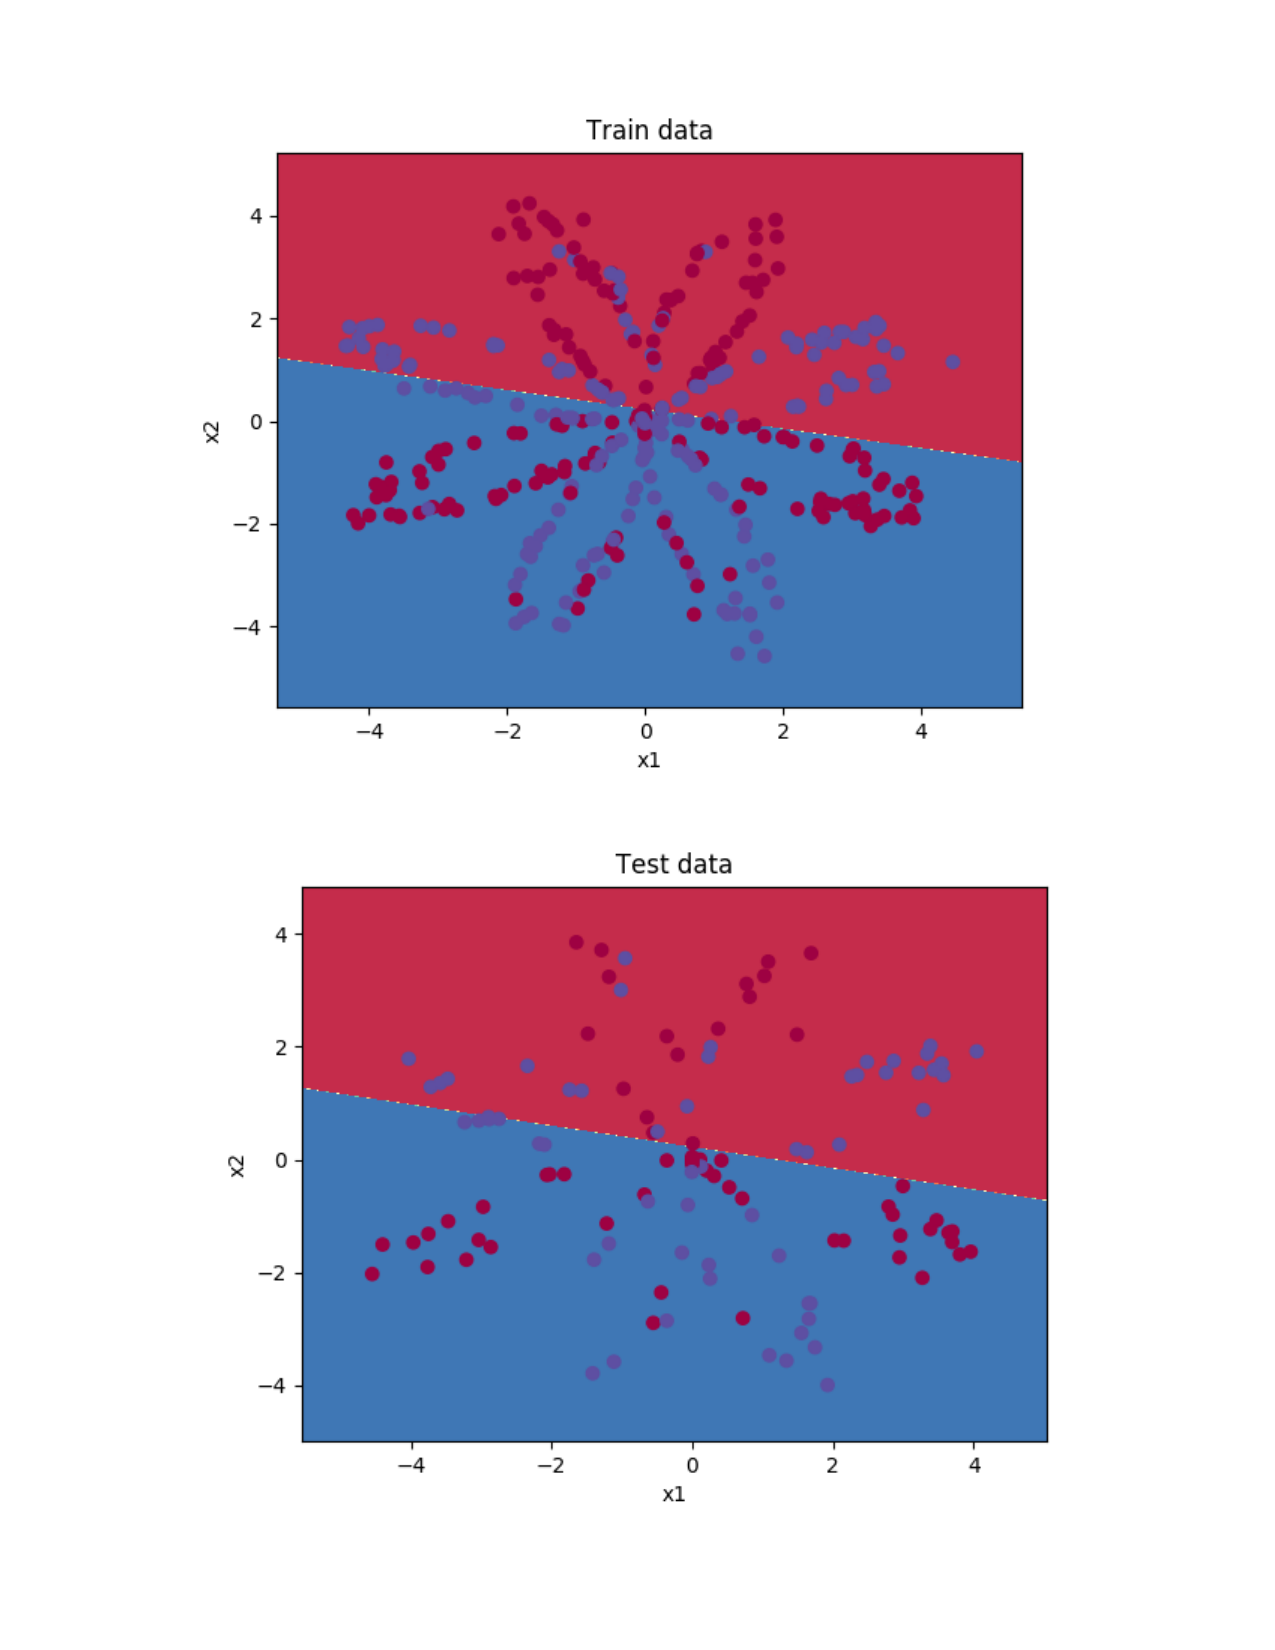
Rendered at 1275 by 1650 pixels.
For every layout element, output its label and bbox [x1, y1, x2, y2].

picture [182, 800, 1143, 1521]
picture [157, 67, 1118, 787]
